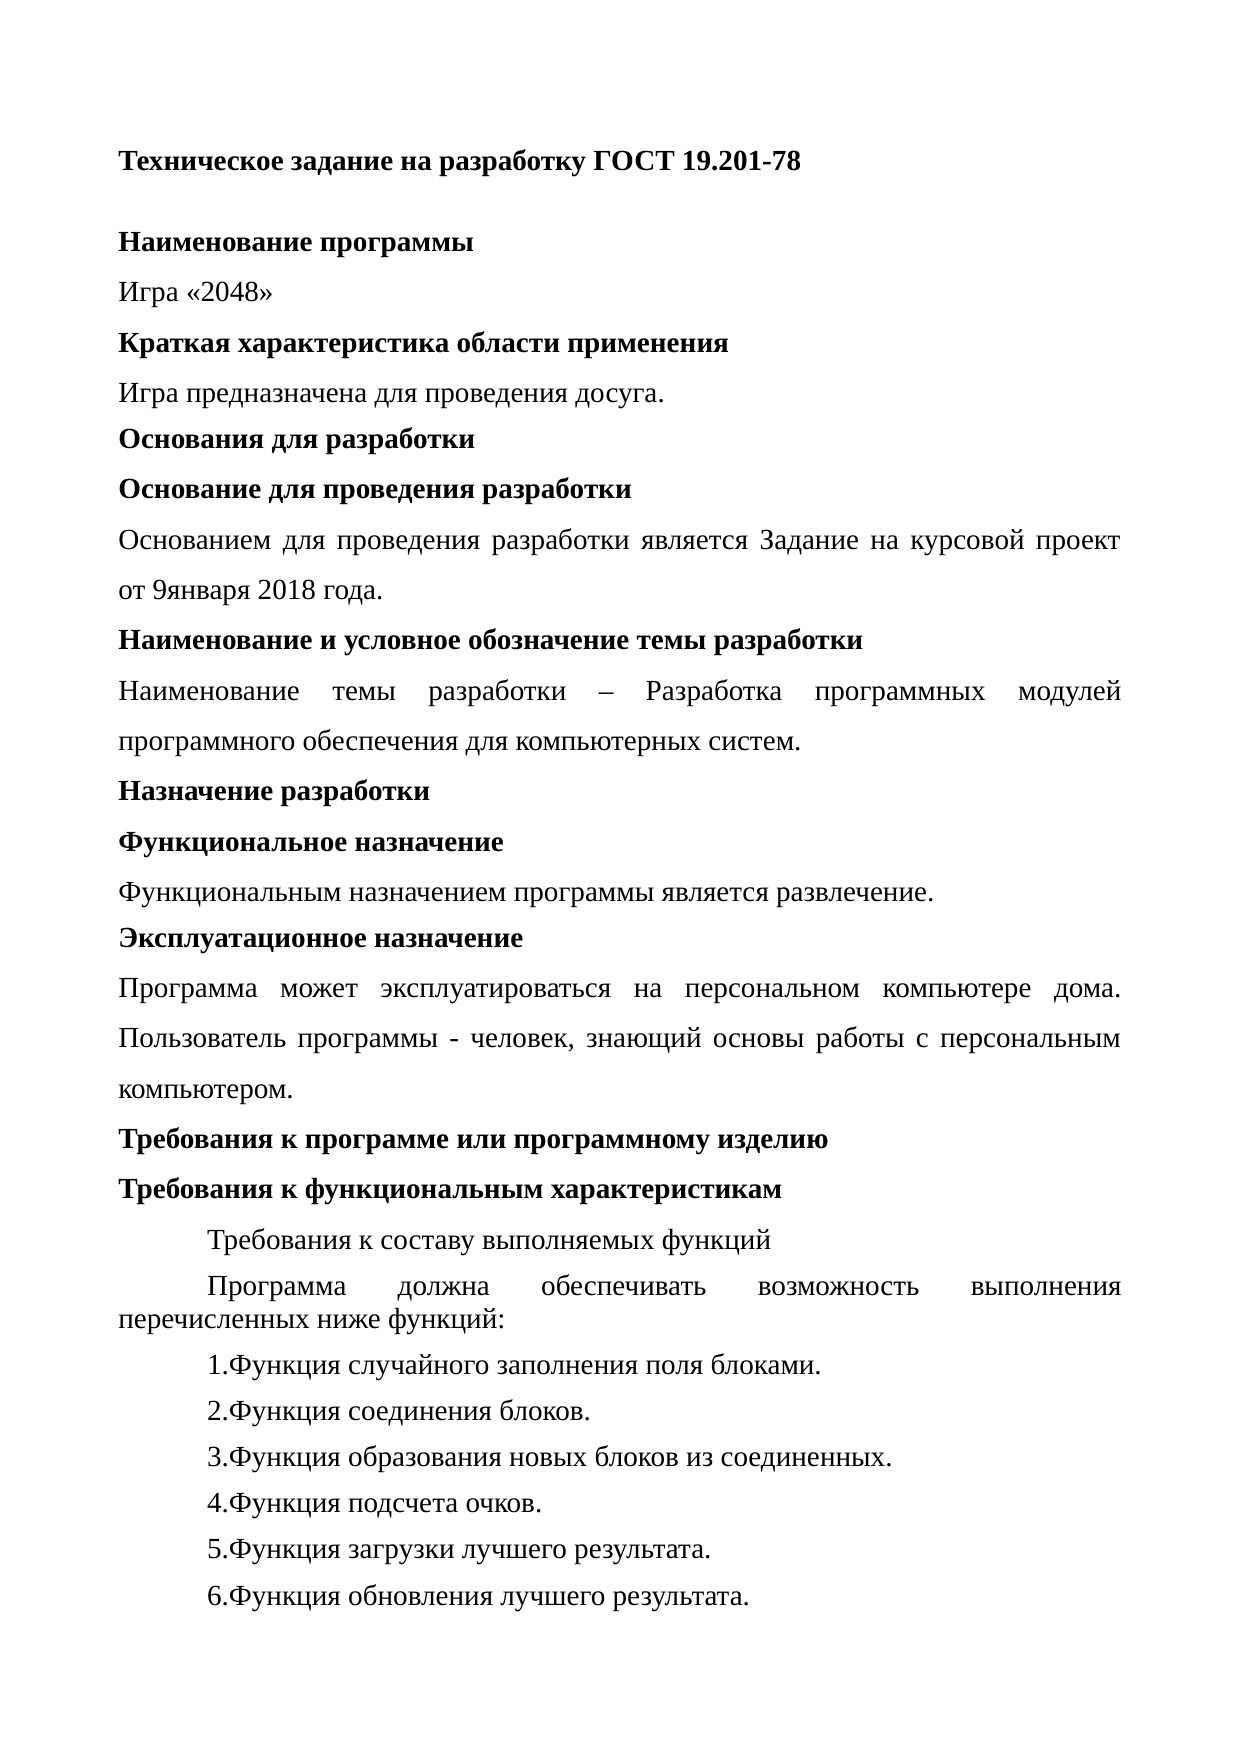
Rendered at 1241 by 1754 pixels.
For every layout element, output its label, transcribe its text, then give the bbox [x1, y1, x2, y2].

text Наименование и условное обозначение темы разработки [118, 622, 1122, 656]
text Назначение разработки [118, 773, 1122, 807]
text Требования к функциональным характеристикам [118, 1172, 1122, 1205]
text Требования к составу выполняемых функций [118, 1222, 1122, 1255]
text Программа может эксплуатироваться на персональном компьютере дома. Пользователь программы - человек, знающий основы работы с персональным компьютером. [118, 970, 1122, 1104]
text Функциональным назначением программы является развлечение. [118, 874, 1122, 907]
text Основания для разработки [118, 421, 1122, 455]
text 6.Функция обновления лучшего результата. [118, 1578, 1122, 1611]
text Программа должна обеспечивать возможность выполнения перечисленных ниже функций: [118, 1268, 1122, 1335]
text Наименование программы [118, 224, 1122, 258]
text 1.Функция случайного заполнения поля блоками. [118, 1347, 1122, 1381]
text 5.Функция загрузки лучшего результата. [118, 1532, 1122, 1565]
subtitle Техническое задание на разработку ГОСТ 19.201-78 [118, 143, 1122, 177]
text Игра предназначена для проведения досуга. [118, 375, 1122, 409]
text Эксплуатационное назначение [118, 920, 1122, 953]
text Игра «2048» [118, 274, 1122, 308]
text 2.Функция соединения блоков. [118, 1393, 1122, 1427]
text Наименование темы разработки – Разработка программных модулей программного обеспечения для компьютерных систем. [118, 673, 1122, 757]
text Основание для проведения разработки [118, 471, 1122, 505]
text Краткая характеристика области применения [118, 325, 1122, 358]
text Основанием для проведения разработки является Задание на курсовой проект от 9января 2018 года. [118, 522, 1122, 606]
text Требования к программе или программному изделию [118, 1121, 1122, 1155]
text 3.Функция образования новых блоков из соединенных. [118, 1439, 1122, 1473]
text Функциональное назначение [118, 824, 1122, 857]
text 4.Функция подсчета очков. [118, 1486, 1122, 1519]
